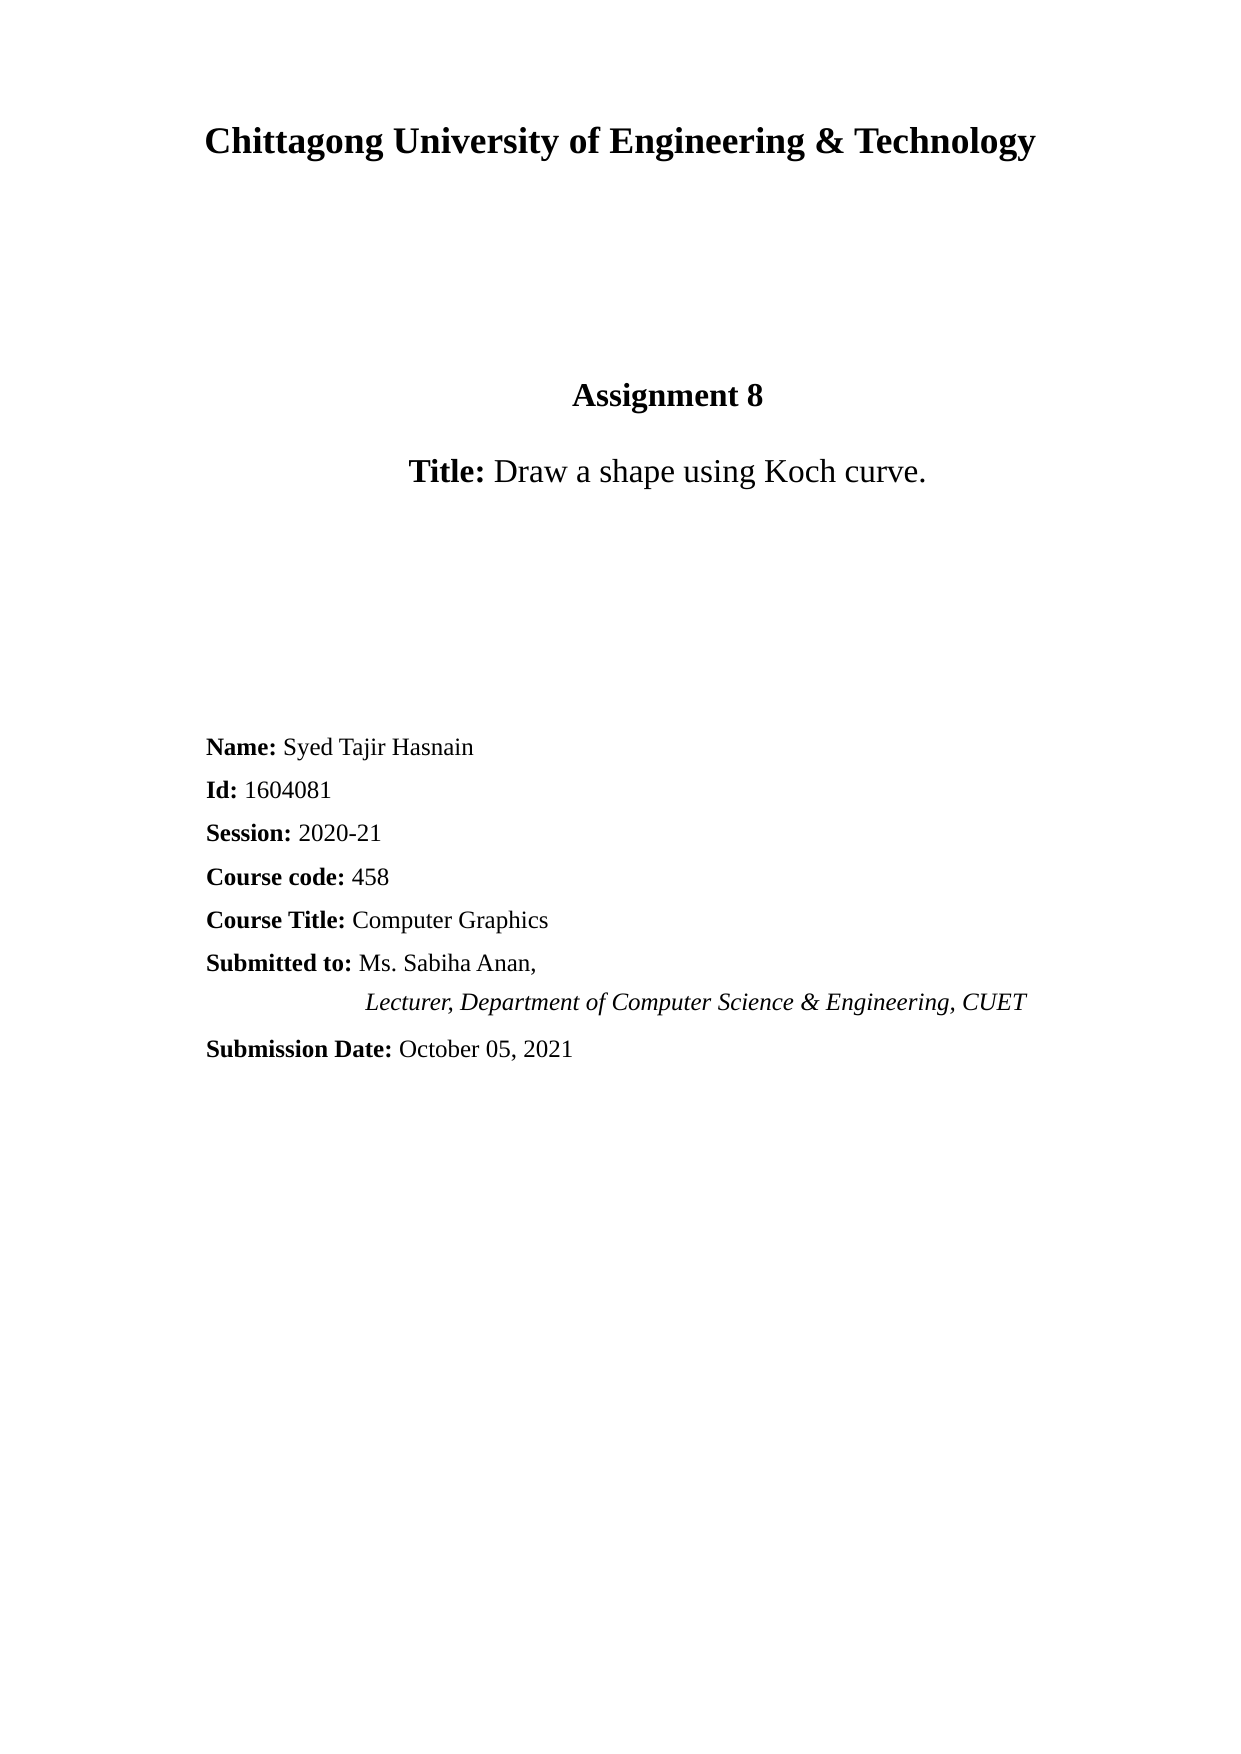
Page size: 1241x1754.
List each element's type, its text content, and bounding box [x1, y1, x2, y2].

text Chittagong University of Engineering & Technology [118, 118, 1122, 161]
